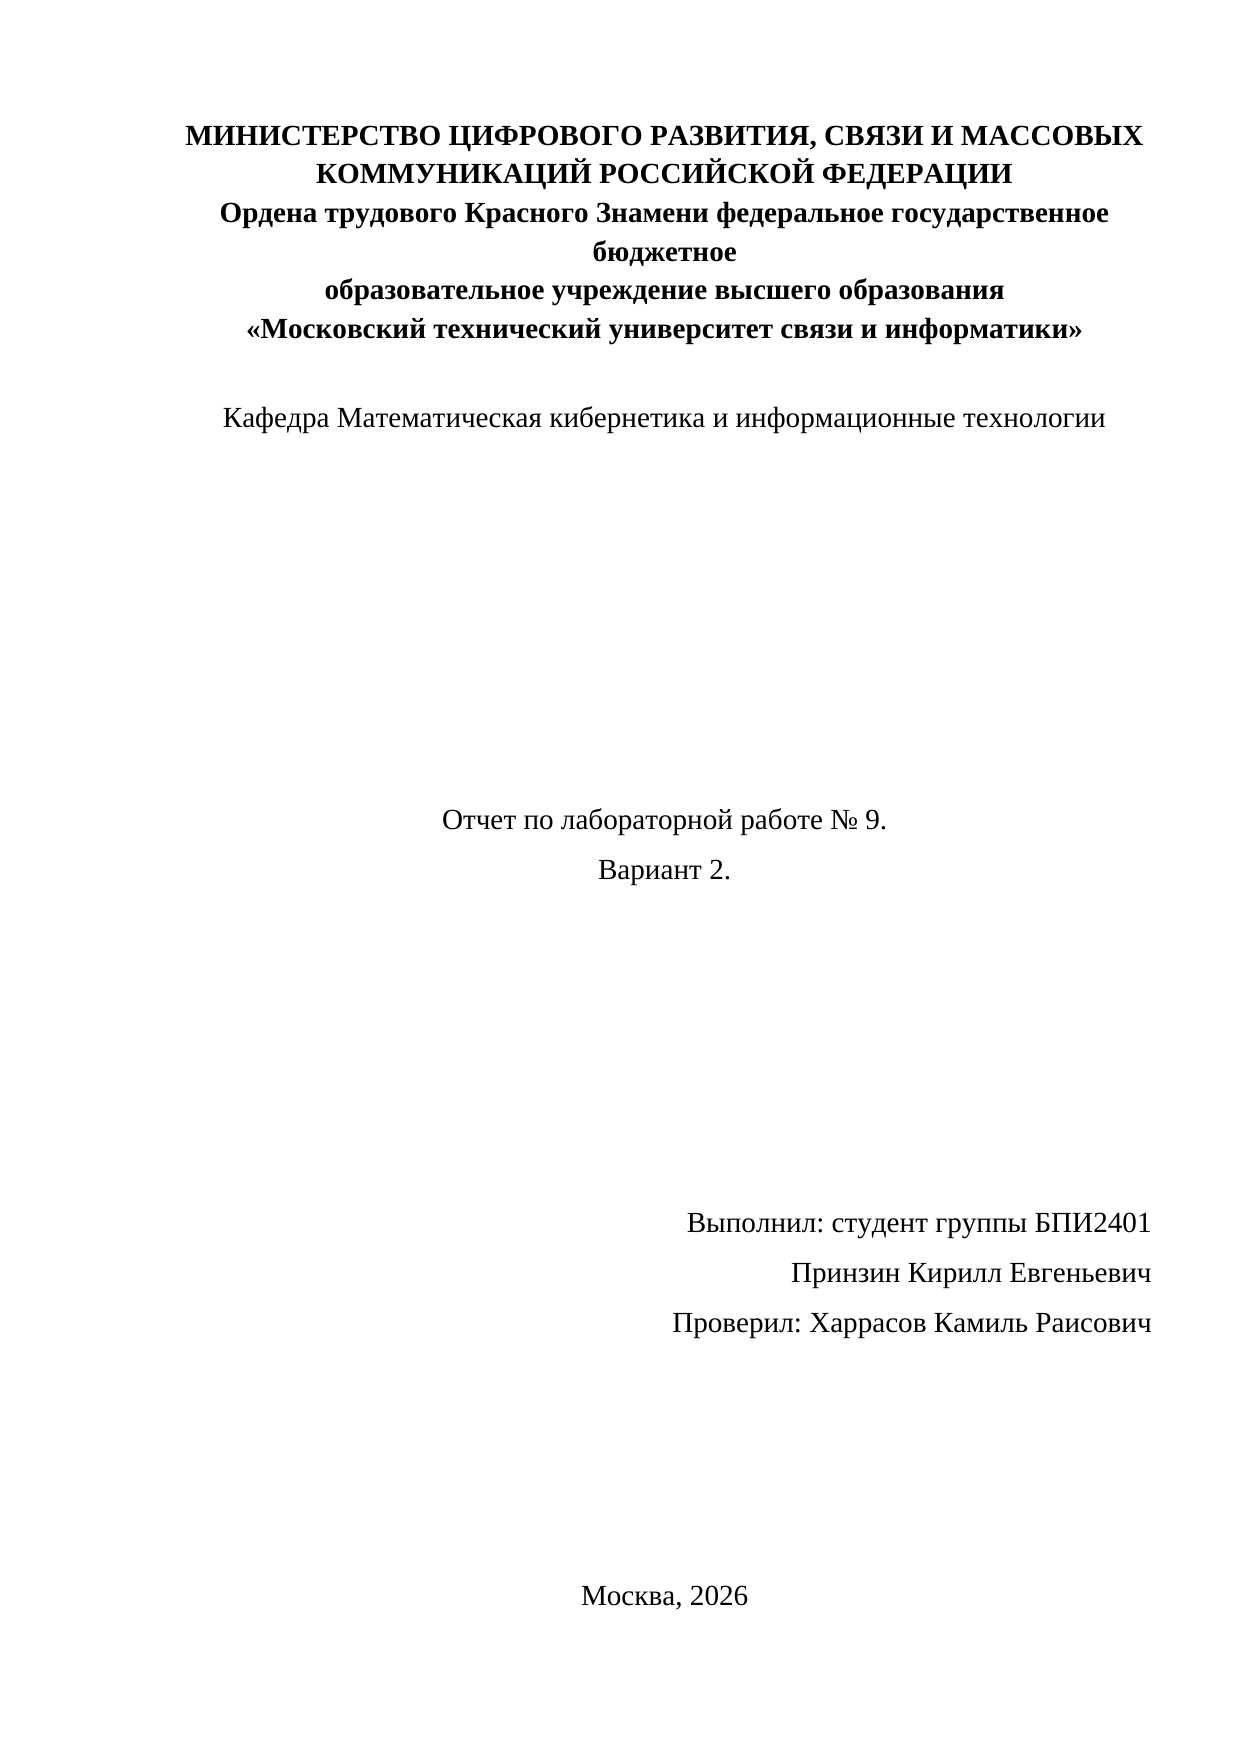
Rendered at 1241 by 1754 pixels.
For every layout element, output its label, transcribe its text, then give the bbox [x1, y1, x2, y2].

text Вариант 2. [177, 852, 1152, 886]
text Принзин Кирилл Евгеньевич [177, 1255, 1152, 1288]
text Выполнил: студент группы БПИ2401 [177, 1205, 1152, 1238]
text Проверил: Харрасов Камиль Раисович [177, 1305, 1152, 1339]
text МИНИСТЕРСТВО ЦИФРОВОГО РАЗВИТИЯ, СВЯЗИ И МАССОВЫХ КОММУНИКАЦИЙ РОССИЙСКОЙ ФЕДЕРАЦИИ [177, 118, 1152, 190]
text образовательное учреждение высшего образования [177, 272, 1152, 306]
text Ордена трудового Красного Знамени федеральное государственное бюджетное [177, 195, 1152, 267]
text Кафедра Математическая кибернетика и информационные технологии [177, 400, 1152, 433]
text Отчет по лабораторной работе № 9. [177, 802, 1152, 836]
text «Московский технический университет связи и информатики» [177, 311, 1152, 344]
text Москва, 2026 [177, 1578, 1152, 1611]
